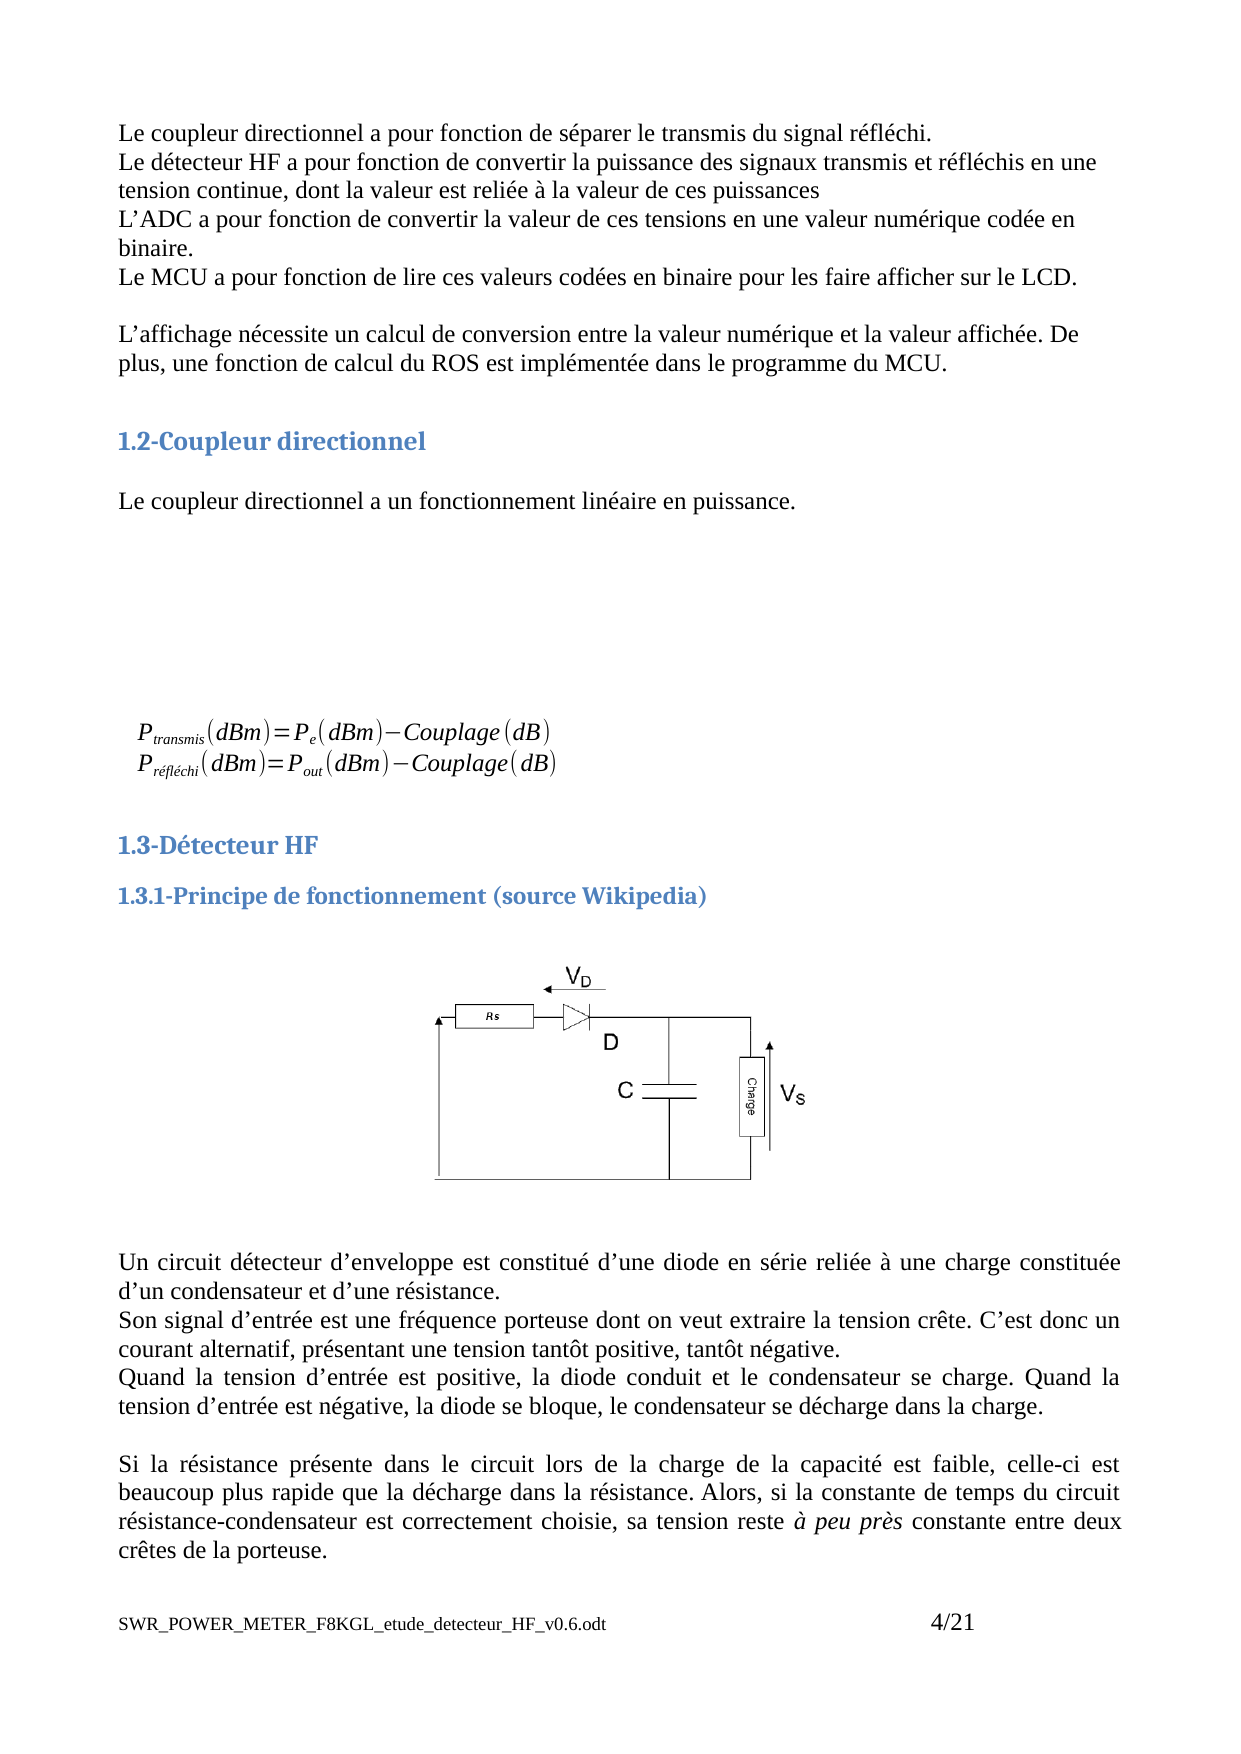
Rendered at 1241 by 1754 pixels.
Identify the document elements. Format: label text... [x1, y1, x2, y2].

text Quand la tension d’entrée est positive, la diode conduit et le condensateur se charge. Quand la tension d’entrée est négative, la diode se bloque, le condensateur se décharge dans la charge. [118, 1362, 1122, 1420]
text Le détecteur HF a pour fonction de convertir la puissance des signaux transmis et réfléchis en une tension continue, dont la valeur est reliée à la valeur de ces puissances [118, 147, 1122, 204]
subtitle 1.3.1-Principe de fonctionnement (source Wikipedia) [118, 882, 1122, 910]
text L’ADC a pour fonction de convertir la valeur de ces tensions en une valeur numérique codée en binaire. [118, 204, 1122, 262]
subtitle 1.3-Détecteur HF [118, 830, 1122, 861]
subtitle 1.2-Coupleur directionnel [118, 426, 1122, 458]
text Si la résistance présente dans le circuit lors de la charge de la capacité est faible, celle-ci est beaucoup plus rapide que la décharge dans la résistance. Alors, si la constante de temps du circuit résistance-condensateur est correctement choisie, sa tension reste à peu près constante entre deux crêtes de la porteuse. [118, 1449, 1122, 1564]
text Son signal d’entrée est une fréquence porteuse dont on veut extraire la tension crête. C’est donc un courant alternatif, présentant une tension tantôt positive, tantôt négative. [118, 1305, 1122, 1362]
text Un circuit détecteur d’enveloppe est constitué d’une diode en série reliée à une charge constituée d’un condensateur et d’une résistance. [118, 1247, 1122, 1305]
text L’affichage nécessite un calcul de conversion entre la valeur numérique et la valeur affichée. De plus, une fonction de calcul du ROS est implémentée dans le programme du MCU. [118, 319, 1122, 377]
text Le coupleur directionnel a un fonctionnement linéaire en puissance. [118, 486, 1122, 515]
text Le coupleur directionnel a pour fonction de séparer le transmis du signal réfléchi. [118, 118, 1122, 147]
picture [434, 960, 806, 1180]
text Le MCU a pour fonction de lire ces valeurs codées en binaire pour les faire afficher sur le LCD. [118, 262, 1122, 291]
